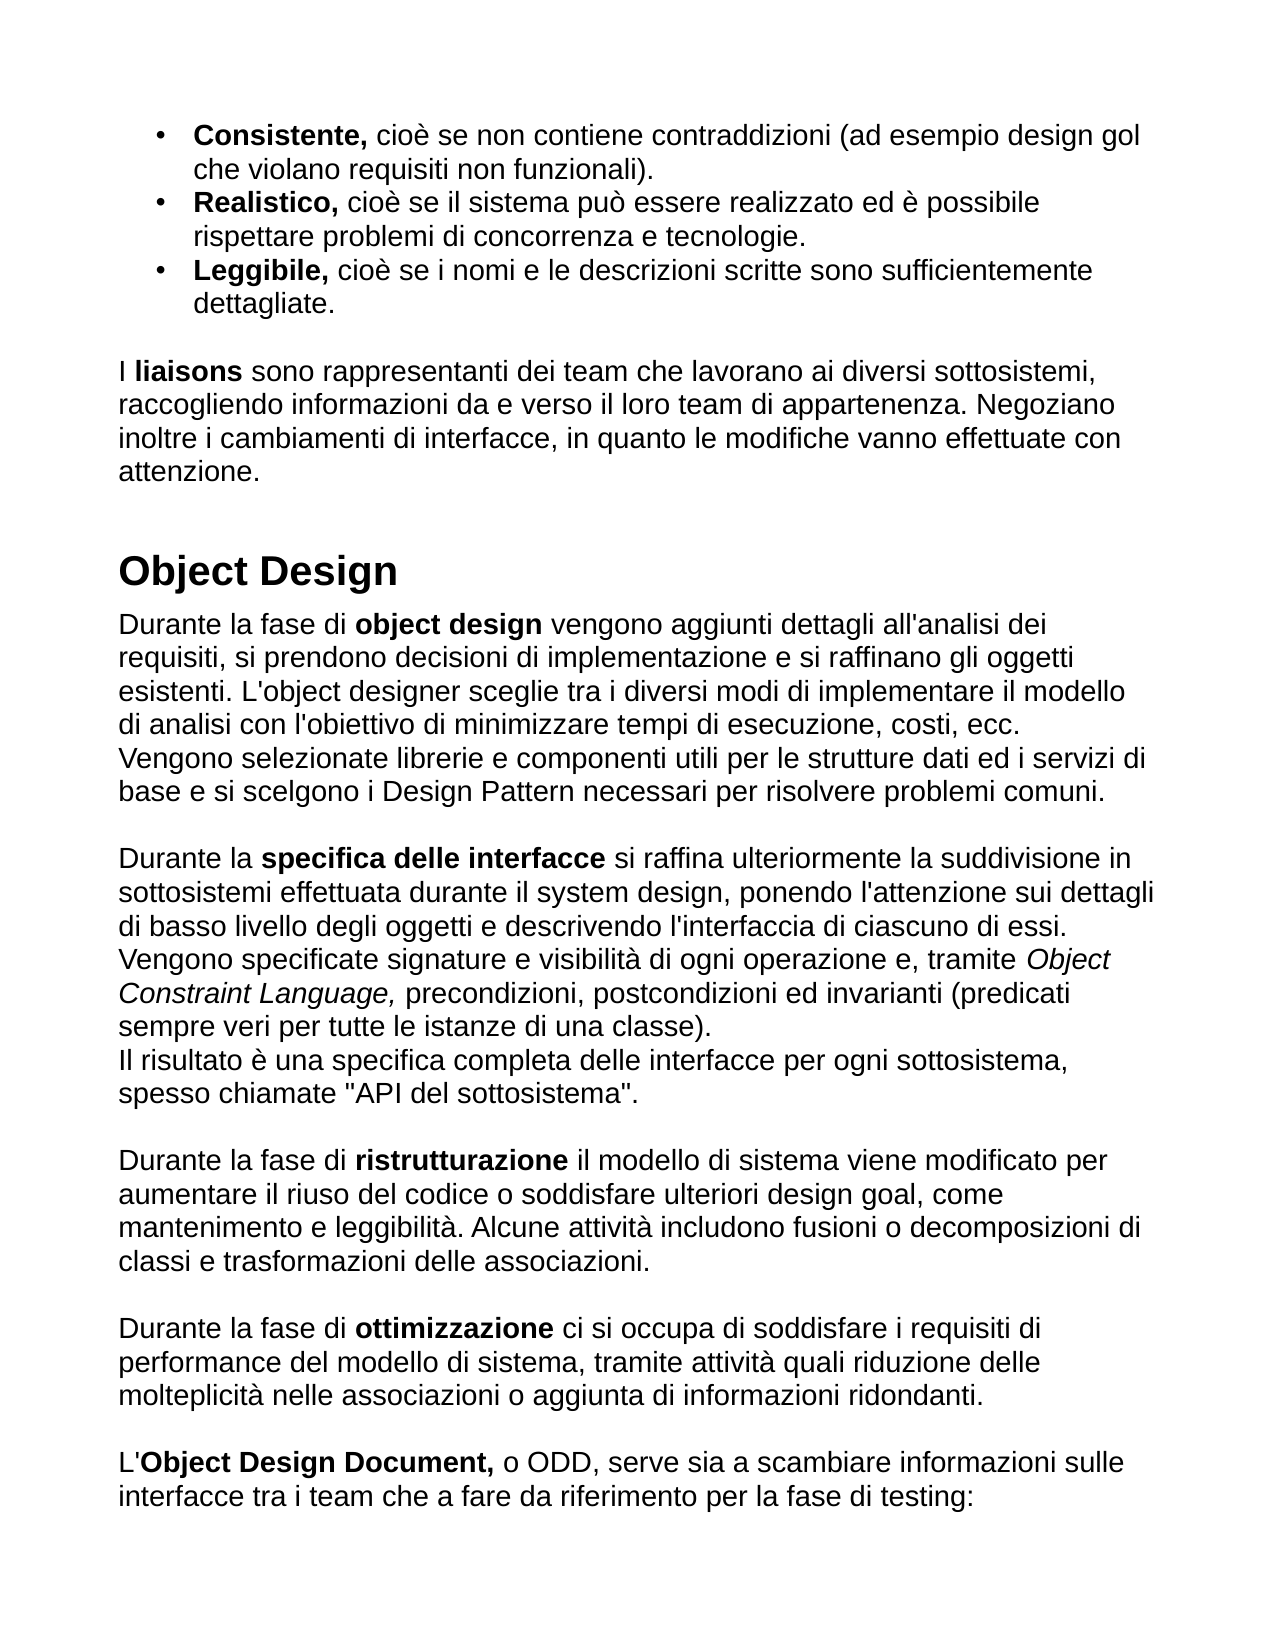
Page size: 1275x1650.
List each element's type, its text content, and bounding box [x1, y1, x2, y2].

list Consistente, cioè se non contiene contraddizioni (ad esempio design gol che violano requisiti non funzionali). [156, 118, 1157, 185]
subtitle Object Design [118, 546, 1157, 594]
text Il risultato è una specifica completa delle interfacce per ogni sottosistema, spesso chiamate "API del sottosistema". [118, 1043, 1157, 1110]
text L'Object Design Document, o ODD, serve sia a scambiare informazioni sulle interfacce tra i team che a fare da riferimento per la fase di testing: [118, 1445, 1157, 1512]
text Durante la specifica delle interfacce si raffina ulteriormente la suddivisione in sottosistemi effettuata durante il system design, ponendo l'attenzione sui dettagli di basso livello degli oggetti e descrivendo l'interfaccia di ciascuno di essi. [118, 841, 1157, 942]
text Durante la fase di object design vengono aggiunti dettagli all'analisi dei requisiti, si prendono decisioni di implementazione e si raffinano gli oggetti esistenti. L'object designer sceglie tra i diversi modi di implementare il modello di analisi con l'obiettivo di minimizzare tempi di esecuzione, costi, ecc. [118, 607, 1157, 741]
text Vengono selezionate librerie e componenti utili per le strutture dati ed i servizi di base e si scelgono i Design Pattern necessari per risolvere problemi comuni. [118, 741, 1157, 808]
text Vengono specificate signature e visibilità di ogni operazione e, tramite Object Constraint Language, precondizioni, postcondizioni ed invarianti (predicati sempre veri per tutte le istanze di una classe). [118, 942, 1157, 1043]
text I liaisons sono rappresentanti dei team che lavorano ai diversi sottosistemi, raccogliendo informazioni da e verso il loro team di appartenenza. Negoziano inoltre i cambiamenti di interfacce, in quanto le modifiche vanno effettuate con attenzione. [118, 353, 1157, 488]
list Realistico, cioè se il sistema può essere realizzato ed è possibile rispettare problemi di concorrenza e tecnologie. [156, 185, 1157, 253]
text Durante la fase di ristrutturazione il modello di sistema viene modificato per aumentare il riuso del codice o soddisfare ulteriori design goal, come mantenimento e leggibilità. Alcune attività includono fusioni o decomposizioni di classi e trasformazioni delle associazioni. [118, 1143, 1157, 1277]
list Leggibile, cioè se i nomi e le descrizioni scritte sono sufficientemente dettagliate. [156, 253, 1157, 320]
text Durante la fase di ottimizzazione ci si occupa di soddisfare i requisiti di performance del modello di sistema, tramite attività quali riduzione delle molteplicità nelle associazioni o aggiunta di informazioni ridondanti. [118, 1311, 1157, 1412]
